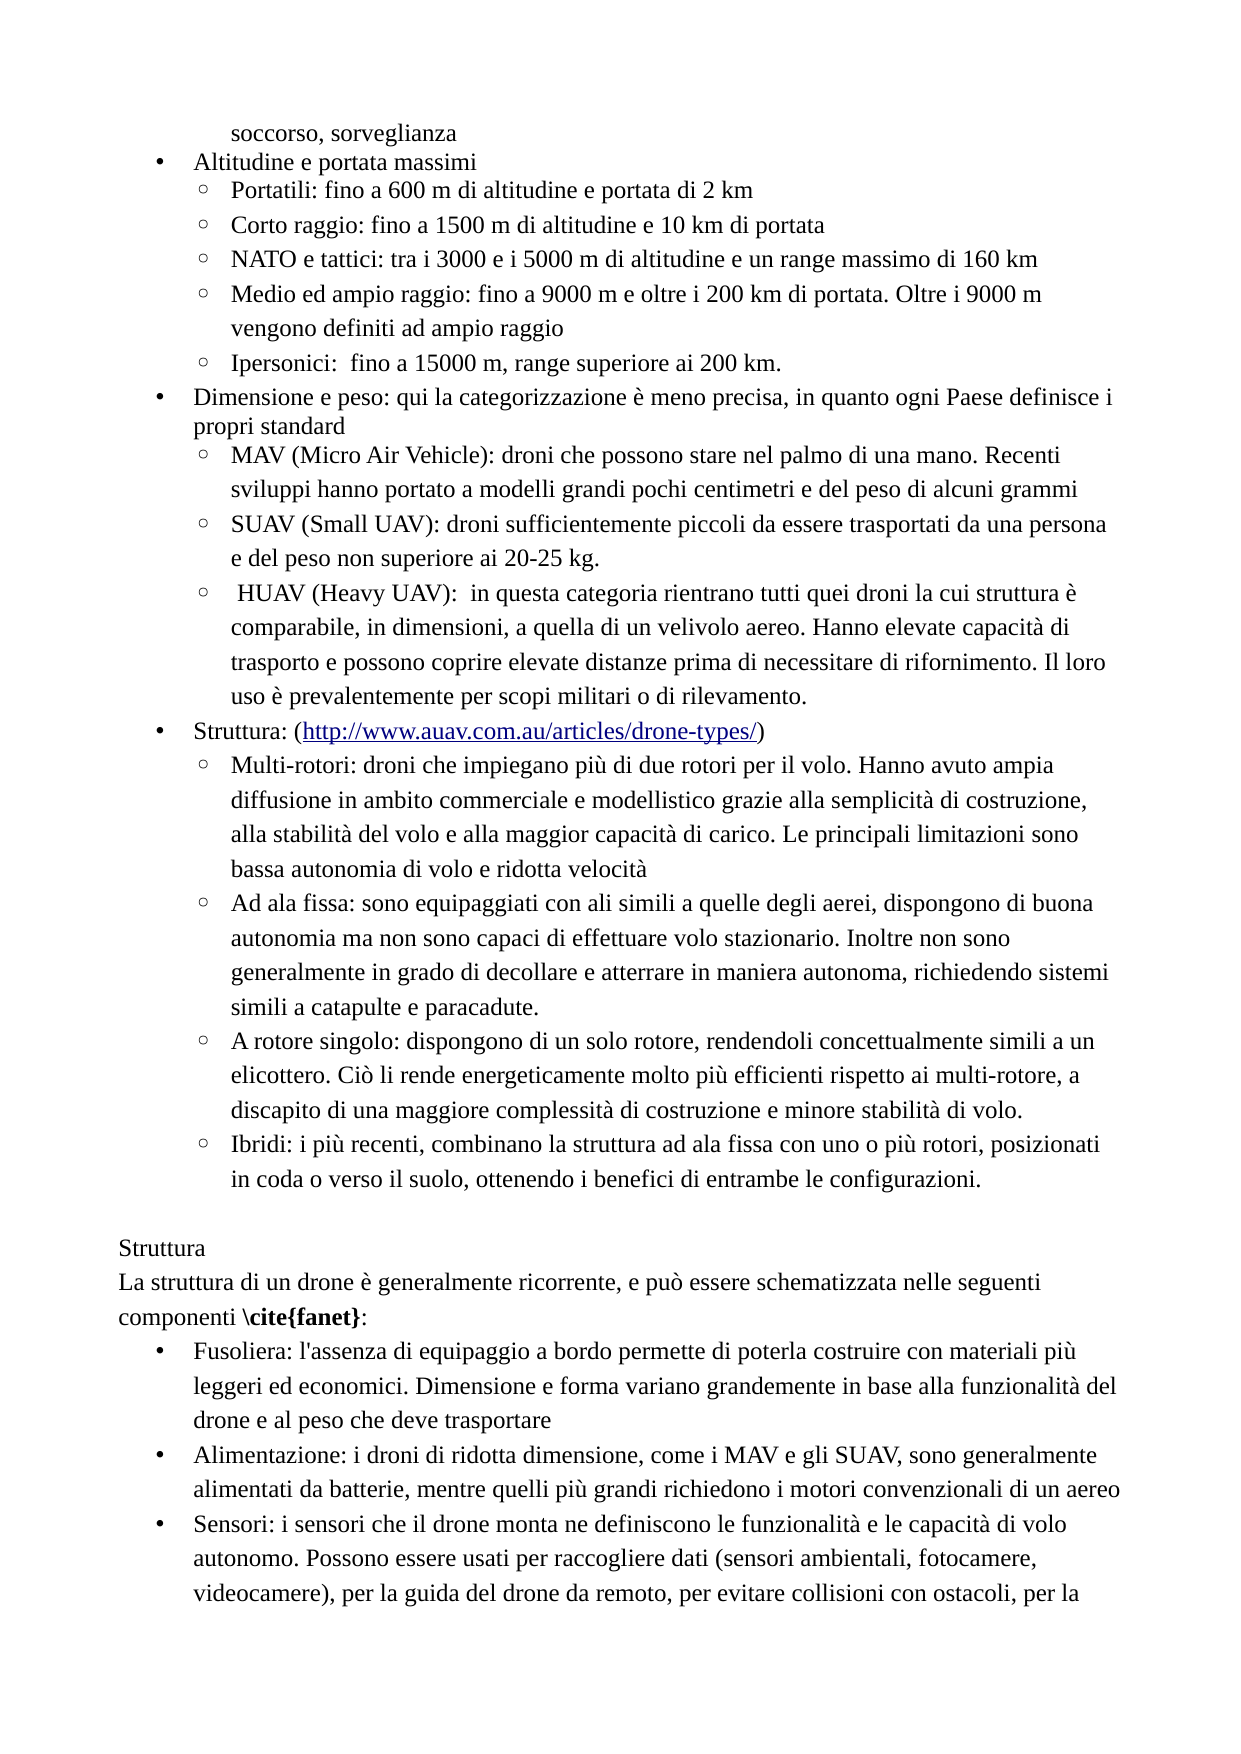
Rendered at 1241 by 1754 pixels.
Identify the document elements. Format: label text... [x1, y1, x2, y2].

list soccorso, sorveglianza [193, 118, 1122, 147]
list Portatili: fino a 600 m di altitudine e portata di 2 km [193, 176, 1122, 204]
list Ibridi: i più recenti, combinano la struttura ad ala fissa con uno o più rotori, posizionati in coda o verso il suolo, ottenendo i benefici di entrambe le configurazioni. [193, 1129, 1122, 1193]
text Struttura [118, 1233, 1122, 1262]
list Alimentazione: i droni di ridotta dimensione, come i MAV e gli SUAV, sono generalmente alimentati da batterie, mentre quelli più grandi richiedono i motori convenzionali di un aereo [156, 1440, 1122, 1503]
list A rotore singolo: dispongono di un solo rotore, rendendoli concettualmente simili a un elicottero. Ciò li rende energeticamente molto più efficienti rispetto ai multi-rotore, a discapito di una maggiore complessità di costruzione e minore stabilità di volo. [193, 1026, 1122, 1124]
list Fusoliera: l'assenza di equipaggio a bordo permette di poterla costruire con materiali più leggeri ed economici. Dimensione e forma variano grandemente in base alla funzionalità del drone e al peso che deve trasportare [156, 1336, 1122, 1434]
text La struttura di un drone è generalmente ricorrente, e può essere schematizzata nelle seguenti componenti \cite{fanet}: [118, 1267, 1122, 1331]
list Medio ed ampio raggio: fino a 9000 m e oltre i 200 km di portata. Oltre i 9000 m vengono definiti ad ampio raggio [193, 279, 1122, 342]
list Altitudine e portata massimi [156, 147, 1122, 176]
list SUAV (Small UAV): droni sufficientemente piccoli da essere trasportati da una persona e del peso non superiore ai 20-25 kg. [193, 509, 1122, 572]
list NATO e tattici: tra i 3000 e i 5000 m di altitudine e un range massimo di 160 km [193, 244, 1122, 273]
list HUAV (Heavy UAV): in questa categoria rientrano tutti quei droni la cui struttura è comparabile, in dimensioni, a quella di un velivolo aereo. Hanno elevate capacità di trasporto e possono coprire elevate distanze prima di necessitare di rifornimento. Il loro uso è prevalentemente per scopi militari o di rilevamento. [193, 578, 1122, 710]
list Ad ala fissa: sono equipaggiati con ali simili a quelle degli aerei, dispongono di buona autonomia ma non sono capaci di effettuare volo stazionario. Inoltre non sono generalmente in grado di decollare e atterrare in maniera autonoma, richiedendo sistemi simili a catapulte e paracadute. [193, 888, 1122, 1020]
list Struttura: (http://www.auav.com.au/articles/drone-types/) [156, 716, 1122, 744]
list Corto raggio: fino a 1500 m di altitudine e 10 km di portata [193, 210, 1122, 239]
list Sensori: i sensori che il drone monta ne definiscono le funzionalità e le capacità di volo autonomo. Possono essere usati per raccogliere dati (sensori ambientali, fotocamere, videocamere), per la guida del drone da remoto, per evitare collisioni con ostacoli, per la [156, 1509, 1122, 1607]
list MAV (Micro Air Vehicle): droni che possono stare nel palmo di una mano. Recenti sviluppi hanno portato a modelli grandi pochi centimetri e del peso di alcuni grammi [193, 440, 1122, 503]
list Dimensione e peso: qui la categorizzazione è meno precisa, in quanto ogni Paese definisce i propri standard [156, 382, 1122, 440]
list Multi-rotori: droni che impiegano più di due rotori per il volo. Hanno avuto ampia diffusione in ambito commerciale e modellistico grazie alla semplicità di costruzione, alla stabilità del volo e alla maggior capacità di carico. Le principali limitazioni sono bassa autonomia di volo e ridotta velocità [193, 750, 1122, 882]
list Ipersonici: fino a 15000 m, range superiore ai 200 km. [193, 348, 1122, 377]
